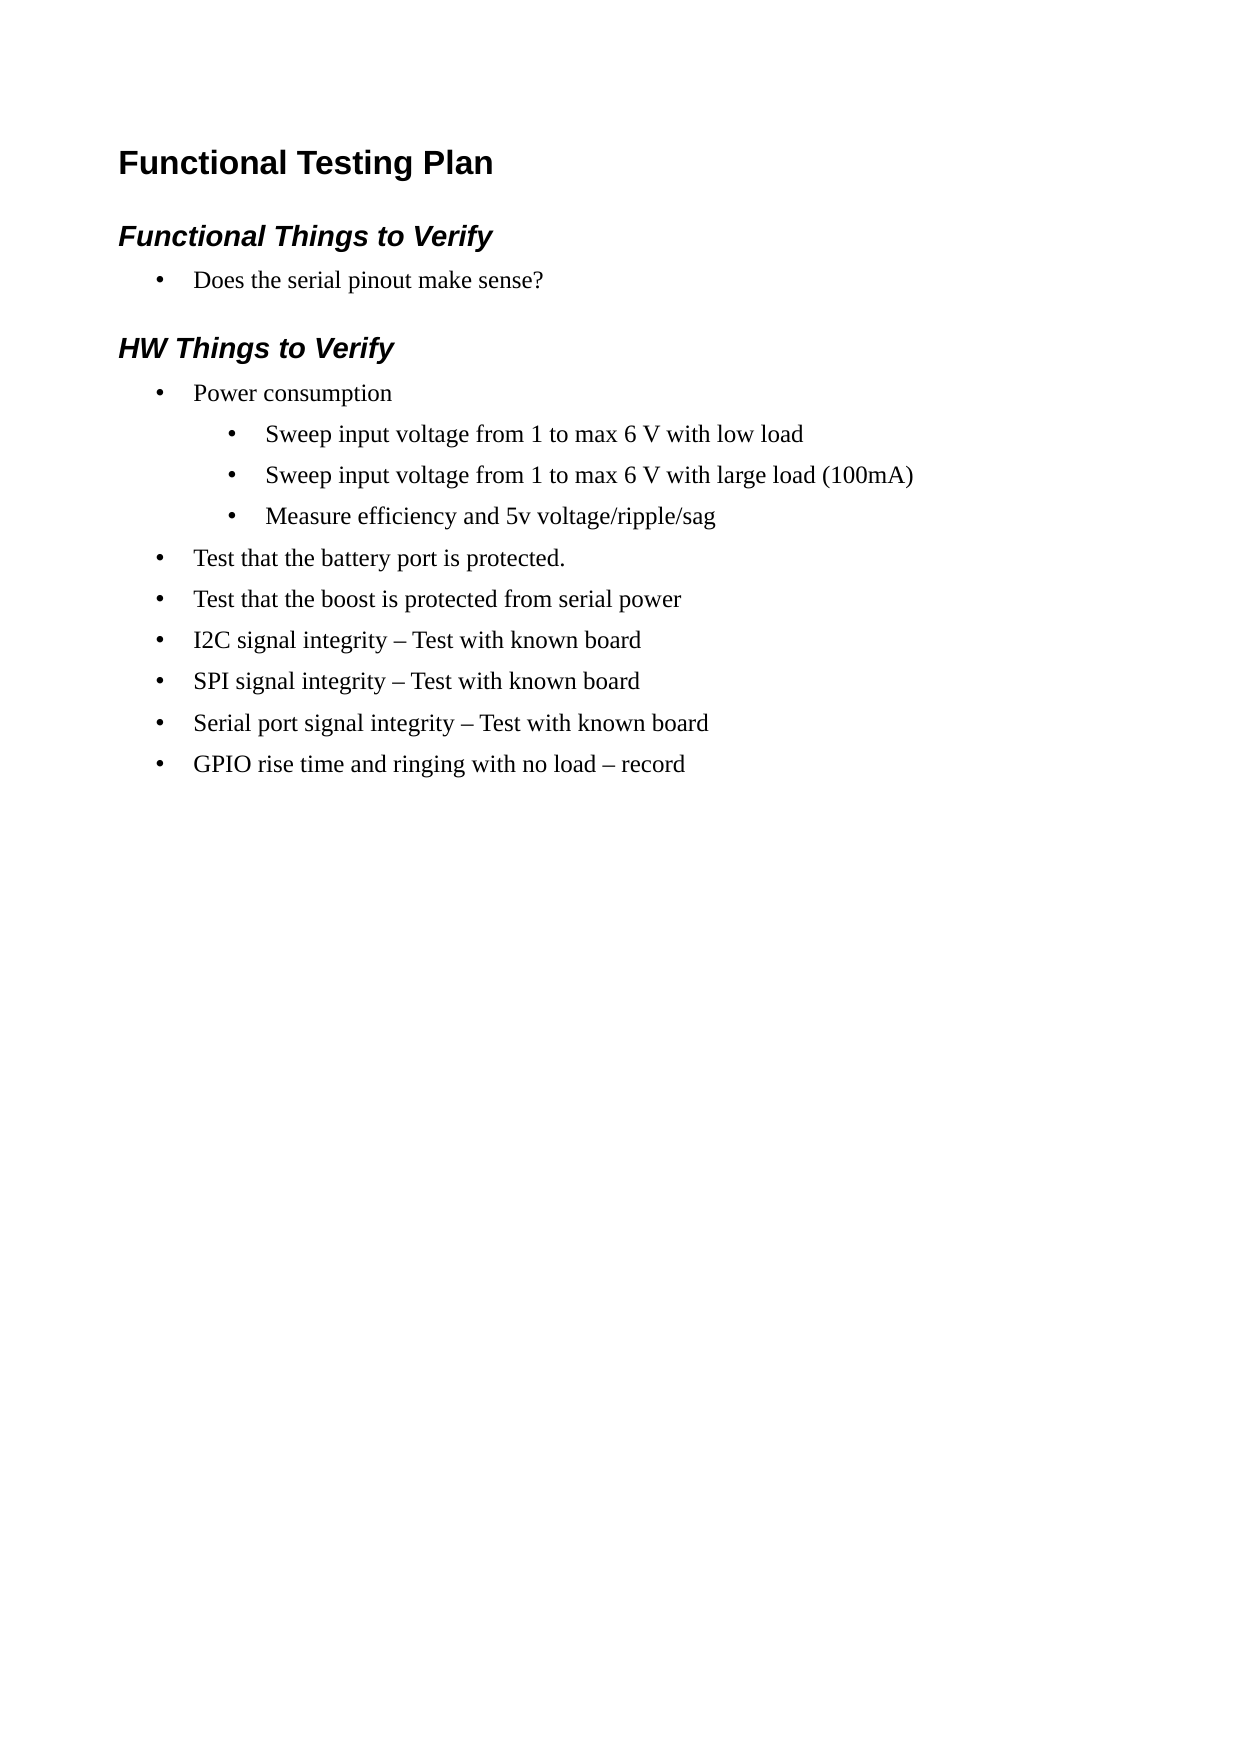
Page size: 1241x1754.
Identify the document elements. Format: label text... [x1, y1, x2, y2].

subtitle Functional Testing Plan [118, 143, 1122, 182]
list I2C signal integrity – Test with known board [156, 625, 1122, 654]
list Sweep input voltage from 1 to max 6 V with low load [228, 419, 1122, 448]
subtitle HW Things to Verify [118, 332, 1122, 365]
list Measure efficiency and 5v voltage/ripple/sag [228, 501, 1122, 530]
list Serial port signal integrity – Test with known board [156, 708, 1122, 736]
list Test that the battery port is protected. [156, 543, 1122, 571]
subtitle Functional Things to Verify [118, 219, 1122, 253]
list SPI signal integrity – Test with known board [156, 666, 1122, 695]
list Test that the boost is protected from serial power [156, 584, 1122, 613]
list GPIO rise time and ringing with no load – record [156, 749, 1122, 778]
list Does the serial pinout make sense? [156, 265, 1122, 294]
list Sweep input voltage from 1 to max 6 V with large load (100mA) [228, 460, 1122, 489]
list Power consumption [156, 378, 1122, 406]
